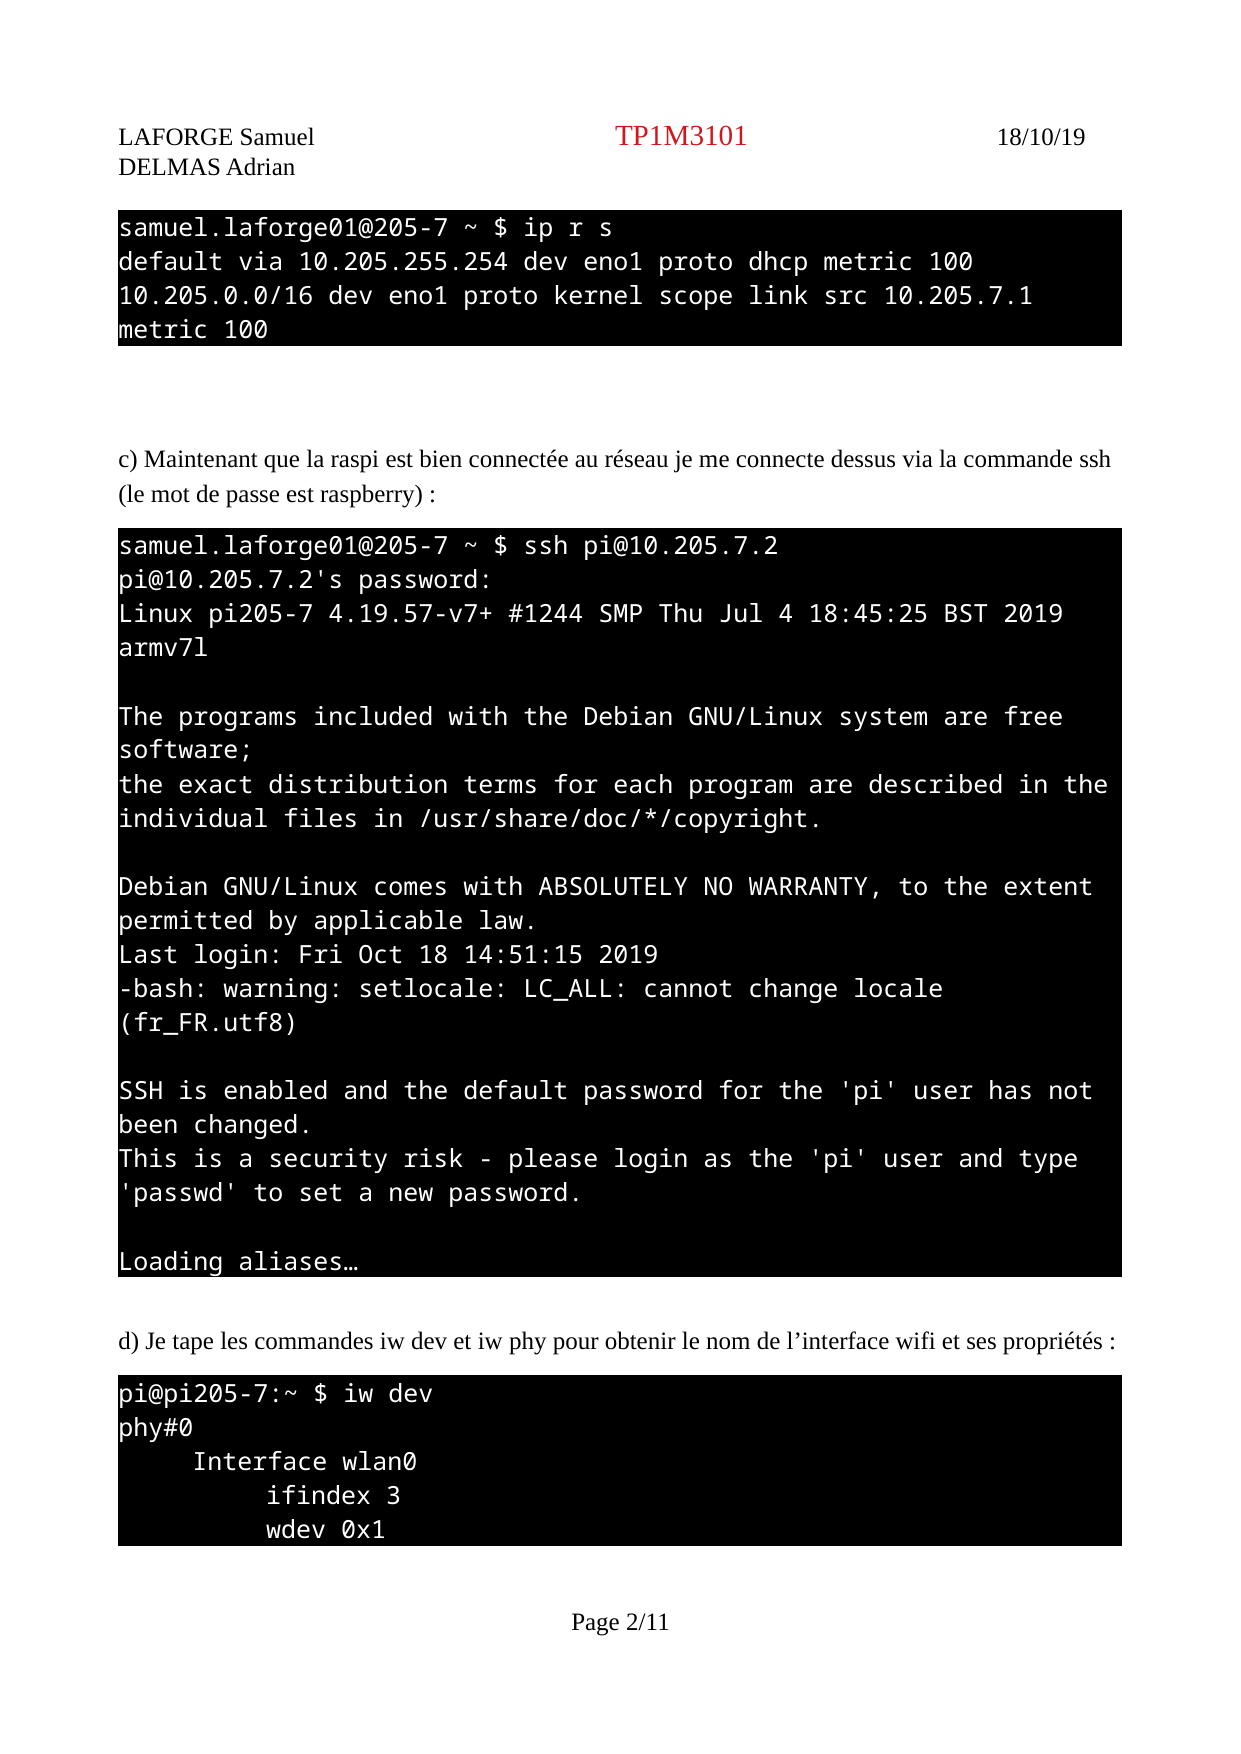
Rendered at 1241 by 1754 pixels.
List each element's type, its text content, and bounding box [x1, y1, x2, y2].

text samuel.laforge01@205-7 ~ $ ip r s [118, 210, 1122, 244]
text phy#0 [118, 1409, 1122, 1443]
text pi@10.205.7.2's password: [118, 562, 1122, 596]
text 10.205.0.0/16 dev eno1 proto kernel scope link src 10.205.7.1 metric 100 [118, 278, 1122, 346]
text pi@pi205-7:~ $ iw dev [118, 1375, 1122, 1409]
text The programs included with the Debian GNU/Linux system are free software; [118, 698, 1122, 766]
text Loading aliases… [118, 1243, 1122, 1277]
text d) Je tape les commandes iw dev et iw phy pour obtenir le nom de l’interface wifi et ses propriétés : [118, 1326, 1122, 1355]
text Last login: Fri Oct 18 14:51:15 2019 [118, 937, 1122, 971]
text default via 10.205.255.254 dev eno1 proto dhcp metric 100 [118, 244, 1122, 278]
text SSH is enabled and the default password for the 'pi' user has not been changed. [118, 1073, 1122, 1141]
text c) Maintenant que la raspi est bien connectée au réseau je me connecte dessus via la commande ssh (le mot de passe est raspberry) : [118, 444, 1122, 507]
text -bash: warning: setlocale: LC_ALL: cannot change locale (fr_FR.utf8) [118, 971, 1122, 1039]
text permitted by applicable law. [118, 902, 1122, 937]
text Linux pi205-7 4.19.57-v7+ #1244 SMP Thu Jul 4 18:45:25 BST 2019 armv7l [118, 596, 1122, 664]
text ifindex 3 [118, 1477, 1122, 1512]
text wdev 0x1 [118, 1512, 1122, 1546]
text the exact distribution terms for each program are described in the [118, 766, 1122, 800]
text Interface wlan0 [118, 1443, 1122, 1477]
text individual files in /usr/share/doc/*/copyright. [118, 800, 1122, 834]
text Debian GNU/Linux comes with ABSOLUTELY NO WARRANTY, to the extent [118, 868, 1122, 902]
text This is a security risk - please login as the 'pi' user and type 'passwd' to set a new password. [118, 1141, 1122, 1209]
text samuel.laforge01@205-7 ~ $ ssh pi@10.205.7.2 [118, 528, 1122, 562]
